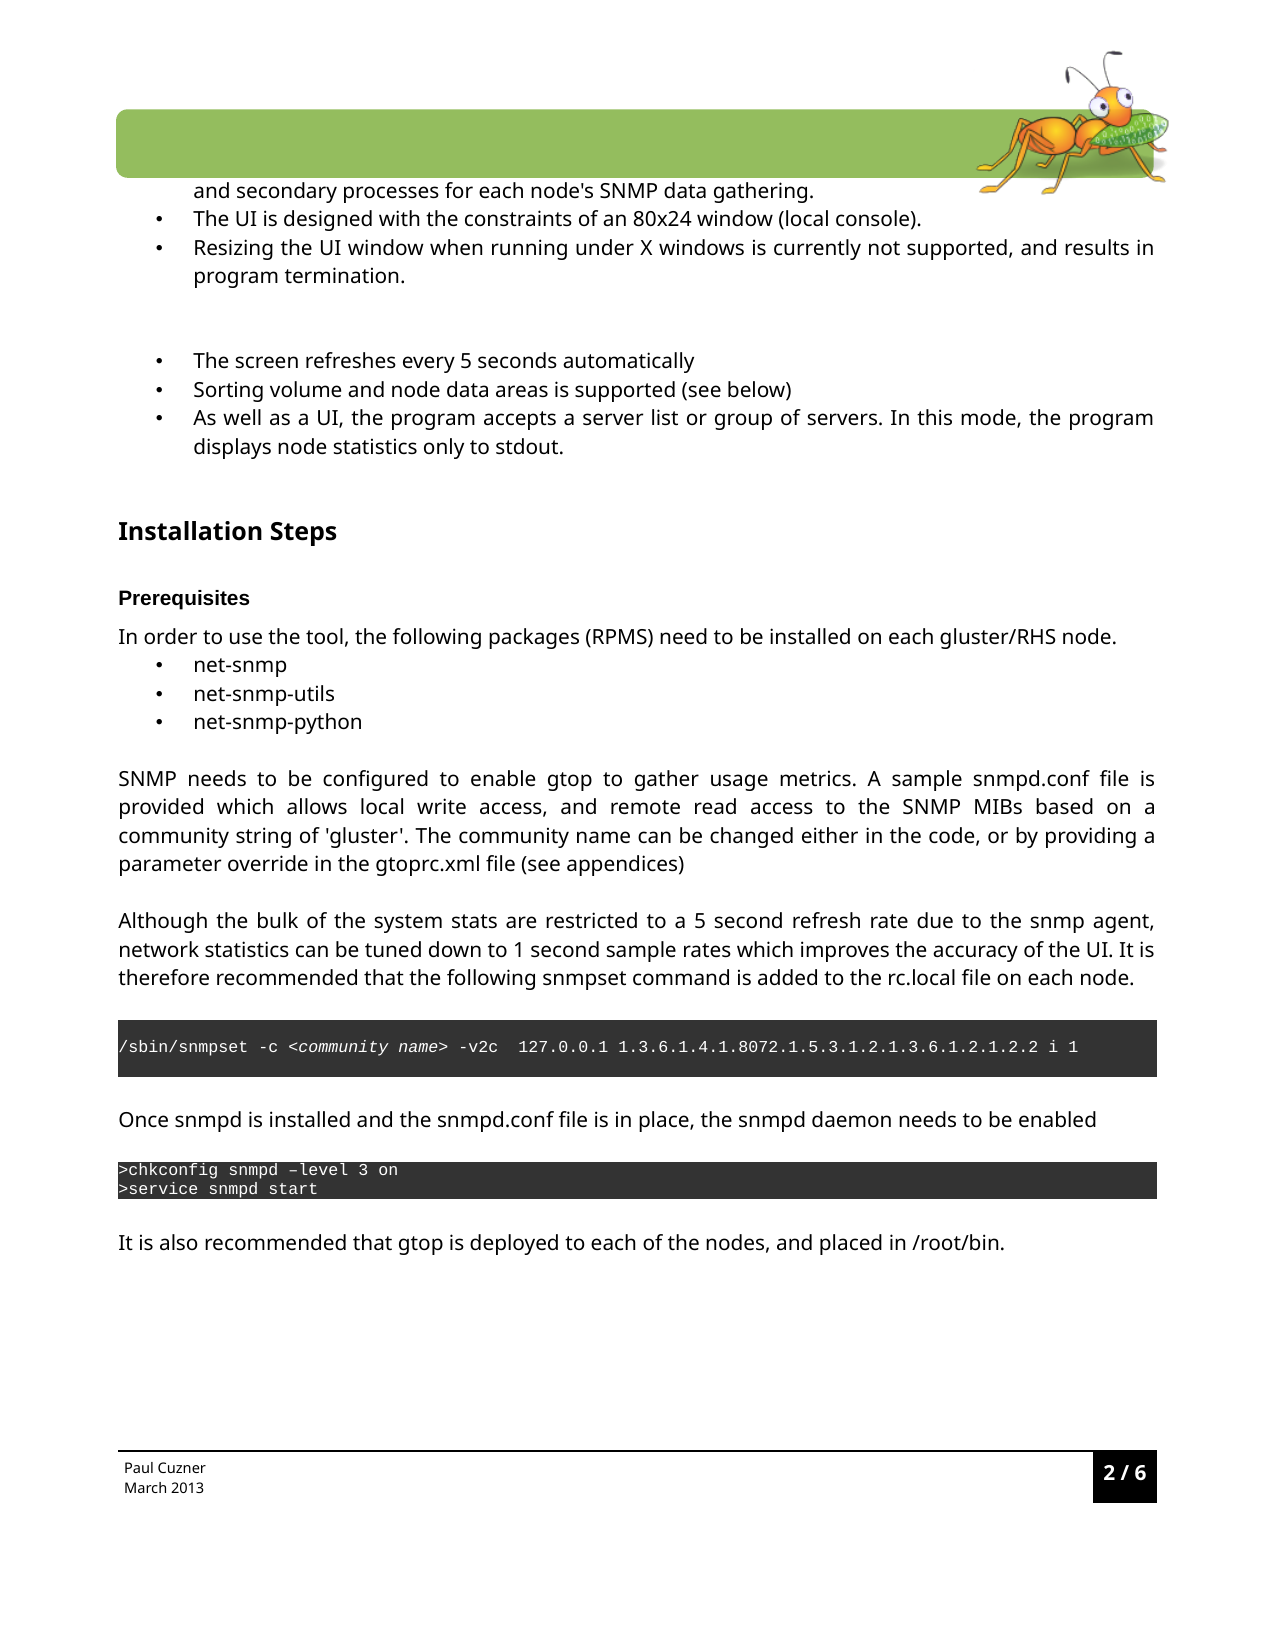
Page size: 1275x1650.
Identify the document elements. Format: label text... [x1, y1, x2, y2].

text It is also recommended that gtop is deployed to each of the nodes, and placed in /root/bin. [118, 1228, 1157, 1256]
list The screen refreshes every 5 seconds automatically [156, 347, 1157, 375]
list Sorting volume and node data areas is supported (see below) [156, 375, 1157, 403]
text >service snmpd start [118, 1181, 1157, 1199]
text Once snmpd is installed and the snmpd.conf file is in place, the snmpd daemon needs to be enabled [118, 1105, 1157, 1133]
list net-snmp-python [156, 707, 1157, 736]
list net-snmp [156, 650, 1157, 679]
picture [973, 43, 1187, 206]
text Although the bulk of the system stats are restricted to a 5 second refresh rate due to the snmp agent, network statistics can be tuned down to 1 second sample rates which improves the accuracy of the UI. It is therefore recommended that the following snmpset command is added to the rc.local file on each node. [118, 906, 1157, 992]
list The UI is designed with the constraints of an 80x24 window (local console). [156, 204, 1157, 233]
list net-snmp-utils [156, 679, 1157, 707]
list and secondary processes for each node's SNMP data gathering. [156, 178, 973, 204]
list Resizing the UI window when running under X windows is currently not supported, and results in program termination. [156, 233, 1157, 290]
text /sbin/snmpset -c <community name> -v2c 127.0.0.1 1.3.6.1.4.1.8072.1.5.3.1.2.1.3.6.1.2.1.2.2 i 1 [118, 1039, 1157, 1058]
list As well as a UI, the program accepts a server list or group of servers. In this mode, the program displays node statistics only to stdout. [156, 403, 1157, 460]
text In order to use the tool, the following packages (RPMS) need to be installed on each gluster/RHS node. [118, 622, 1157, 650]
text >chkconfig snmpd –level 3 on [118, 1162, 1157, 1181]
subtitle Prerequisites [118, 585, 1157, 609]
text SNMP needs to be configured to enable gtop to gather usage metrics. A sample snmpd.conf file is provided which allows local write access, and remote read access to the SNMP MIBs based on a community string of 'gluster'. The community name can be changed either in the code, or by providing a parameter override in the gtoprc.xml file (see appendices) [118, 764, 1157, 878]
subtitle Installation Steps [118, 514, 1157, 548]
